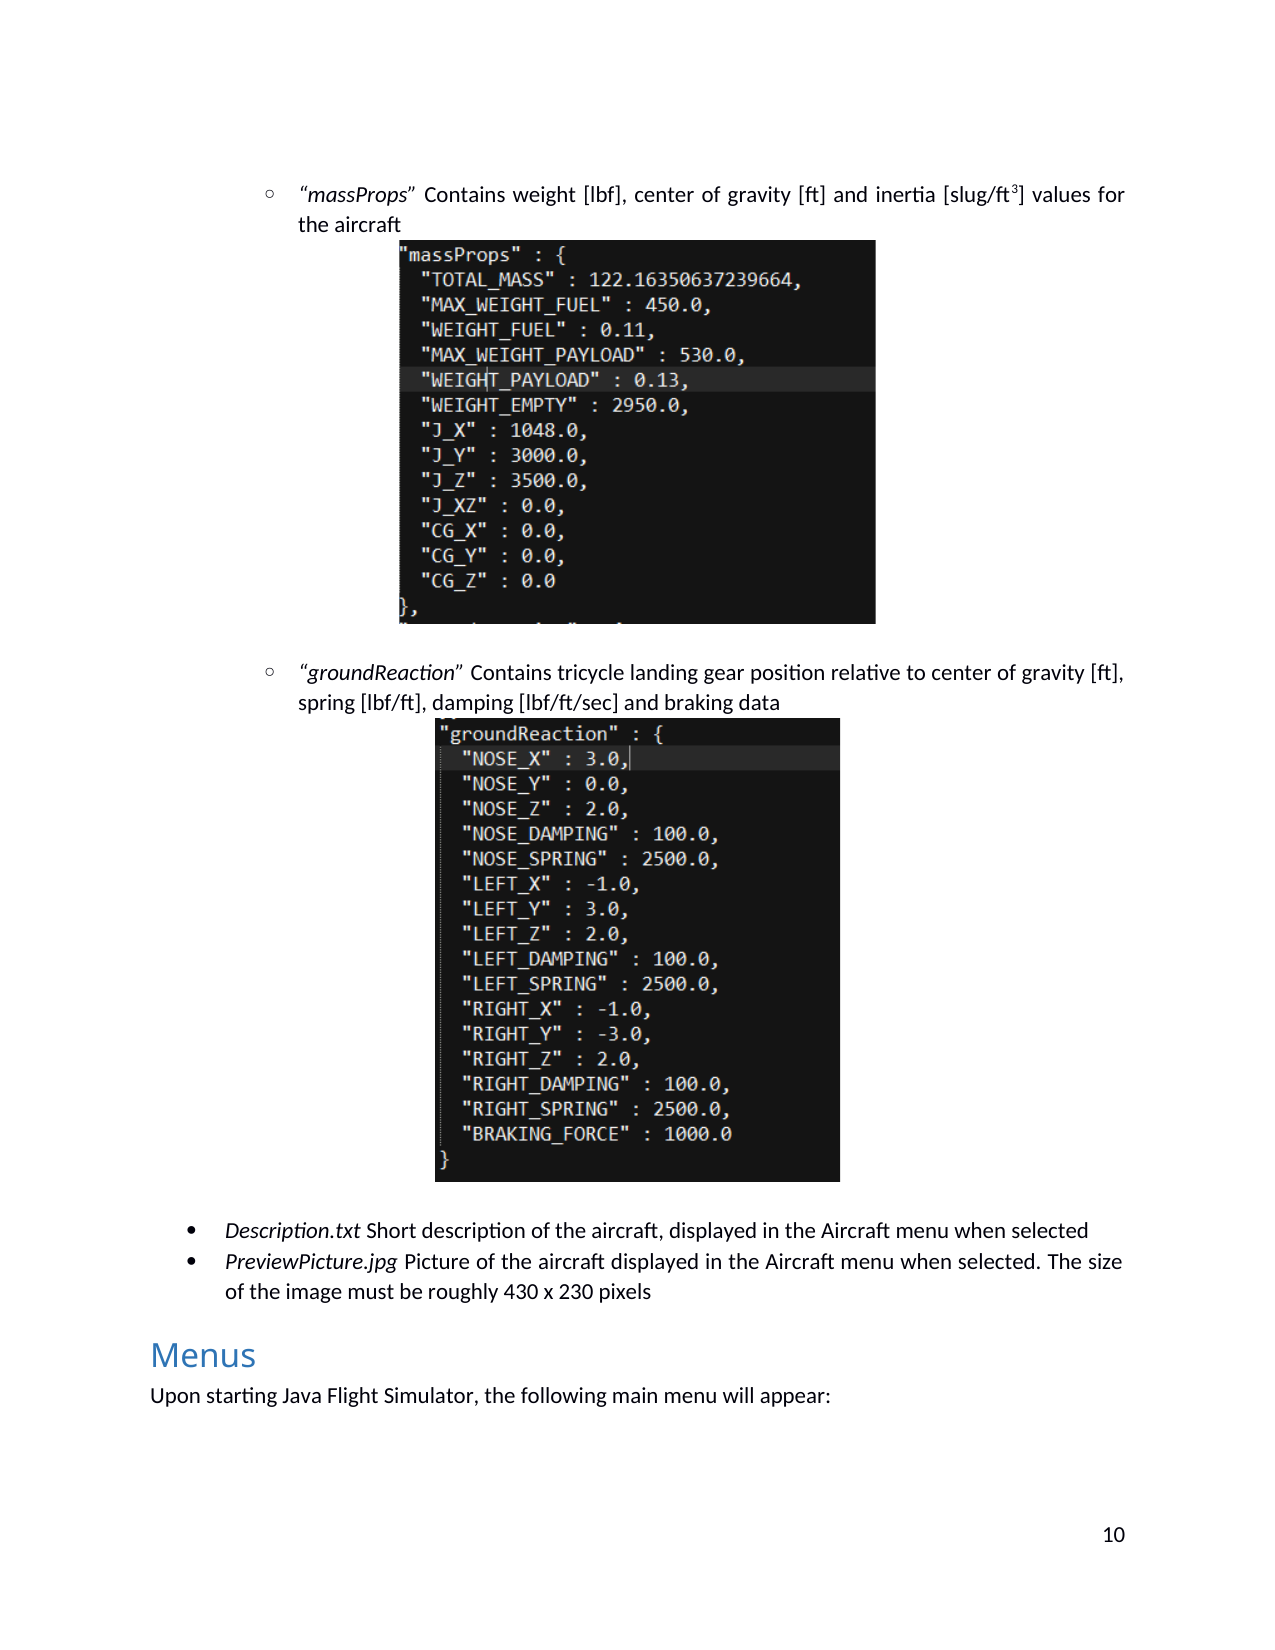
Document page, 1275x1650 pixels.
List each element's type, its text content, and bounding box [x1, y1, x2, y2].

list PreviewPicture.jpg Picture of the aircraft displayed in the Aircraft menu when selected. The size of the image must be roughly 430 x 230 pixels [187, 1247, 1125, 1305]
picture [435, 718, 841, 1182]
list “groundReaction” Contains tricycle landing gear position relative to center of gravity [ft], spring [lbf/ft], damping [lbf/ft/sec] and braking data [260, 658, 1125, 716]
list Description.txt Short description of the aircraft, displayed in the Aircraft menu when selected [187, 1217, 1125, 1245]
subtitle Menus [150, 1332, 1125, 1378]
picture [399, 240, 876, 624]
list “massProps” Contains weight [lbf], center of gravity [ft] and inertia [slug/ft3] values for the aircraft [260, 180, 1125, 238]
text Upon starting Java Flight Simulator, the following main menu will appear: [150, 1381, 1125, 1409]
